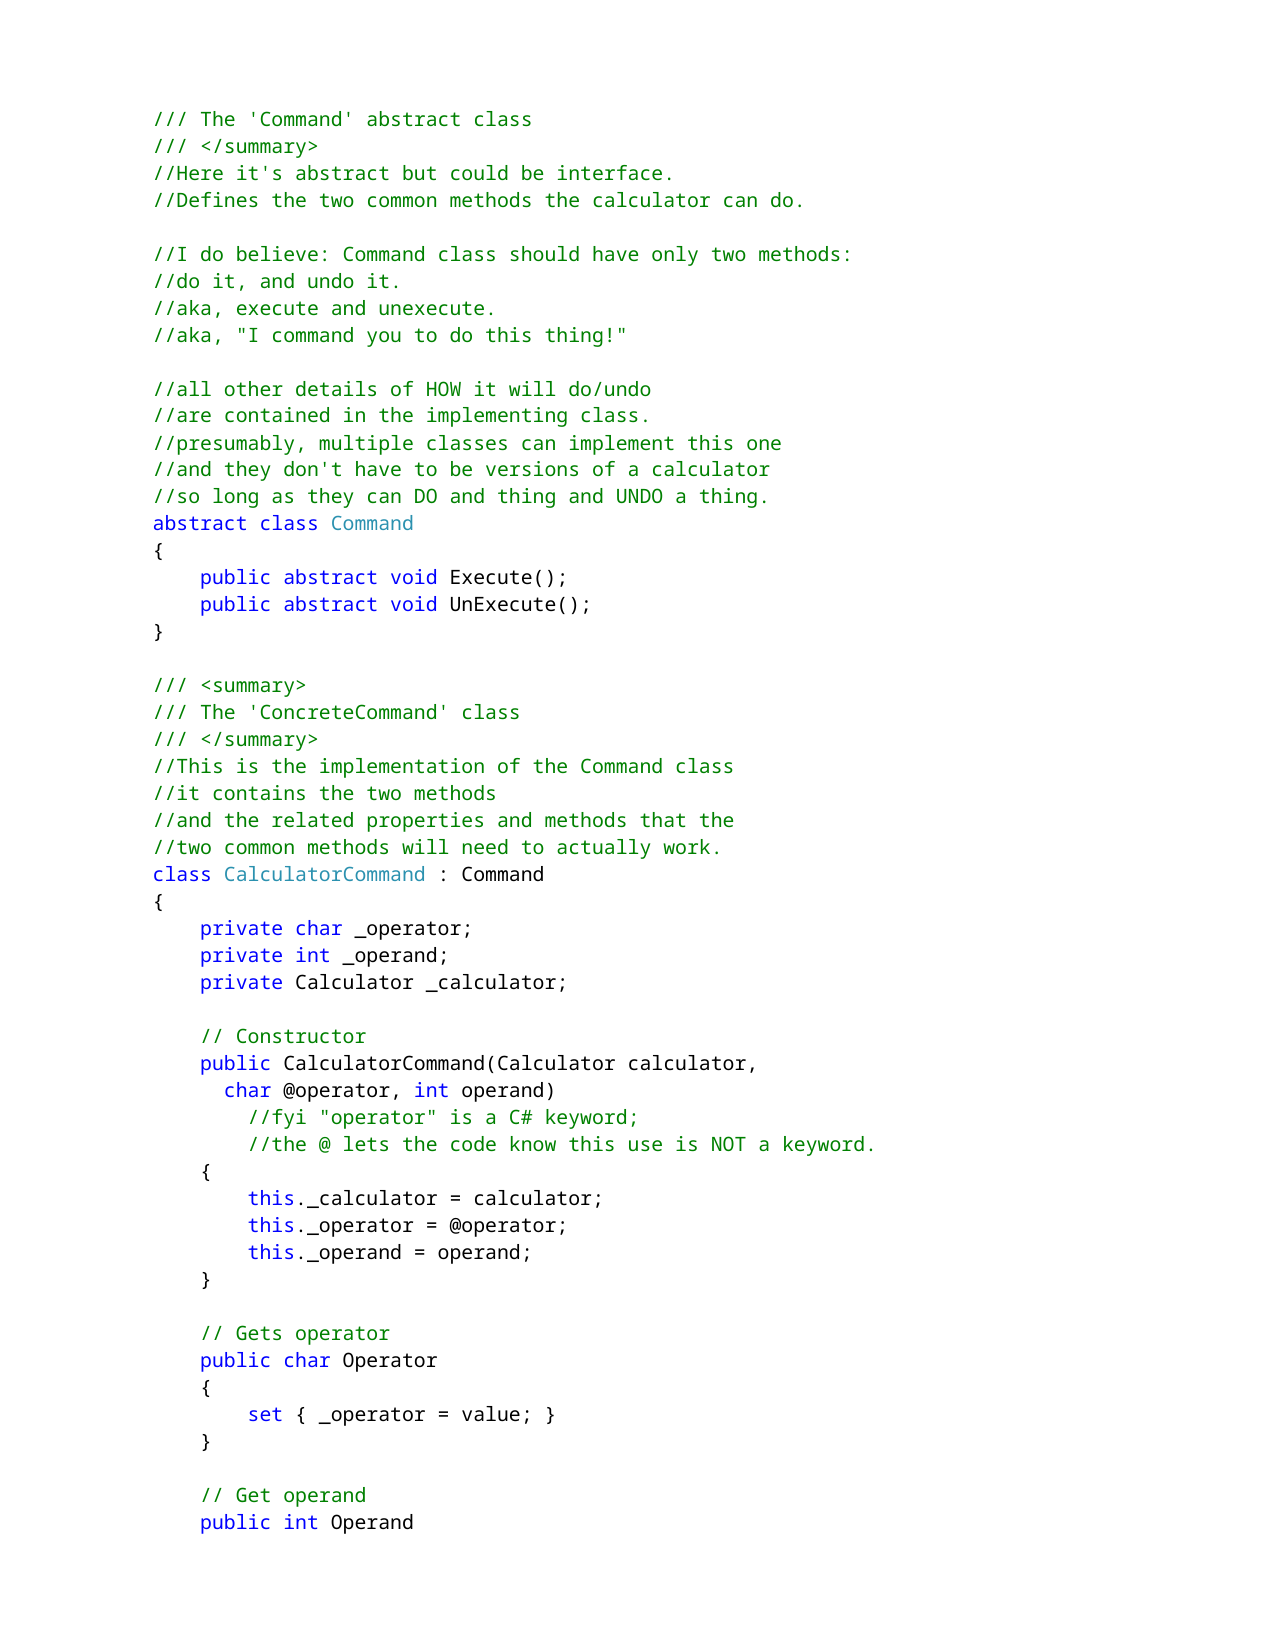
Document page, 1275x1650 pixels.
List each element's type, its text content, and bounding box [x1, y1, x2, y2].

text public char Operator [105, 1346, 1170, 1373]
text } [105, 618, 1170, 644]
text // Gets operator [105, 1319, 1170, 1346]
text { [105, 887, 1170, 914]
text /// <summary> [105, 672, 1170, 698]
text this._operator = @operator; [105, 1211, 1170, 1238]
text //do it, and undo it. [105, 267, 1170, 294]
text //aka, execute and unexecute. [105, 294, 1170, 321]
text //aka, "I command you to do this thing!" [105, 321, 1170, 348]
text //it contains the two methods [105, 779, 1170, 806]
text //Here it's abstract but could be interface. [105, 159, 1170, 186]
text //fyi "operator" is a C# keyword; [105, 1103, 1170, 1130]
text //are contained in the implementing class. [105, 402, 1170, 429]
text private char _operator; [105, 914, 1170, 941]
text this._operand = operand; [105, 1238, 1170, 1265]
text //the @ lets the code know this use is NOT a keyword. [105, 1130, 1170, 1157]
text /// </summary> [105, 132, 1170, 159]
text this._calculator = calculator; [105, 1184, 1170, 1211]
text /// The 'Command' abstract class [105, 105, 1170, 132]
text private int _operand; [105, 941, 1170, 968]
text } [105, 1265, 1170, 1292]
text //presumably, multiple classes can implement this one [105, 429, 1170, 456]
text public int Operand [105, 1508, 1170, 1535]
text class CalculatorCommand : Command [105, 860, 1170, 887]
text /// </summary> [105, 726, 1170, 752]
text private Calculator _calculator; [105, 968, 1170, 995]
text //so long as they can DO and thing and UNDO a thing. [105, 483, 1170, 510]
text public abstract void Execute(); [105, 564, 1170, 591]
text public abstract void UnExecute(); [105, 591, 1170, 618]
text /// The 'ConcreteCommand' class [105, 698, 1170, 726]
text { [105, 1157, 1170, 1184]
text char @operator, int operand) [105, 1076, 1170, 1103]
text // Get operand [105, 1481, 1170, 1508]
text // Constructor [105, 1022, 1170, 1049]
text set { _operator = value; } [105, 1400, 1170, 1427]
text //all other details of HOW it will do/undo [105, 375, 1170, 402]
text { [105, 537, 1170, 564]
text //and they don't have to be versions of a calculator [105, 456, 1170, 483]
text { [105, 1373, 1170, 1400]
text //Defines the two common methods the calculator can do. [105, 186, 1170, 213]
text //two common methods will need to actually work. [105, 833, 1170, 860]
text //and the related properties and methods that the [105, 806, 1170, 833]
text } [105, 1427, 1170, 1454]
text //I do believe: Command class should have only two methods: [105, 240, 1170, 267]
text abstract class Command [105, 510, 1170, 537]
text //This is the implementation of the Command class [105, 752, 1170, 779]
text public CalculatorCommand(Calculator calculator, [105, 1049, 1170, 1076]
